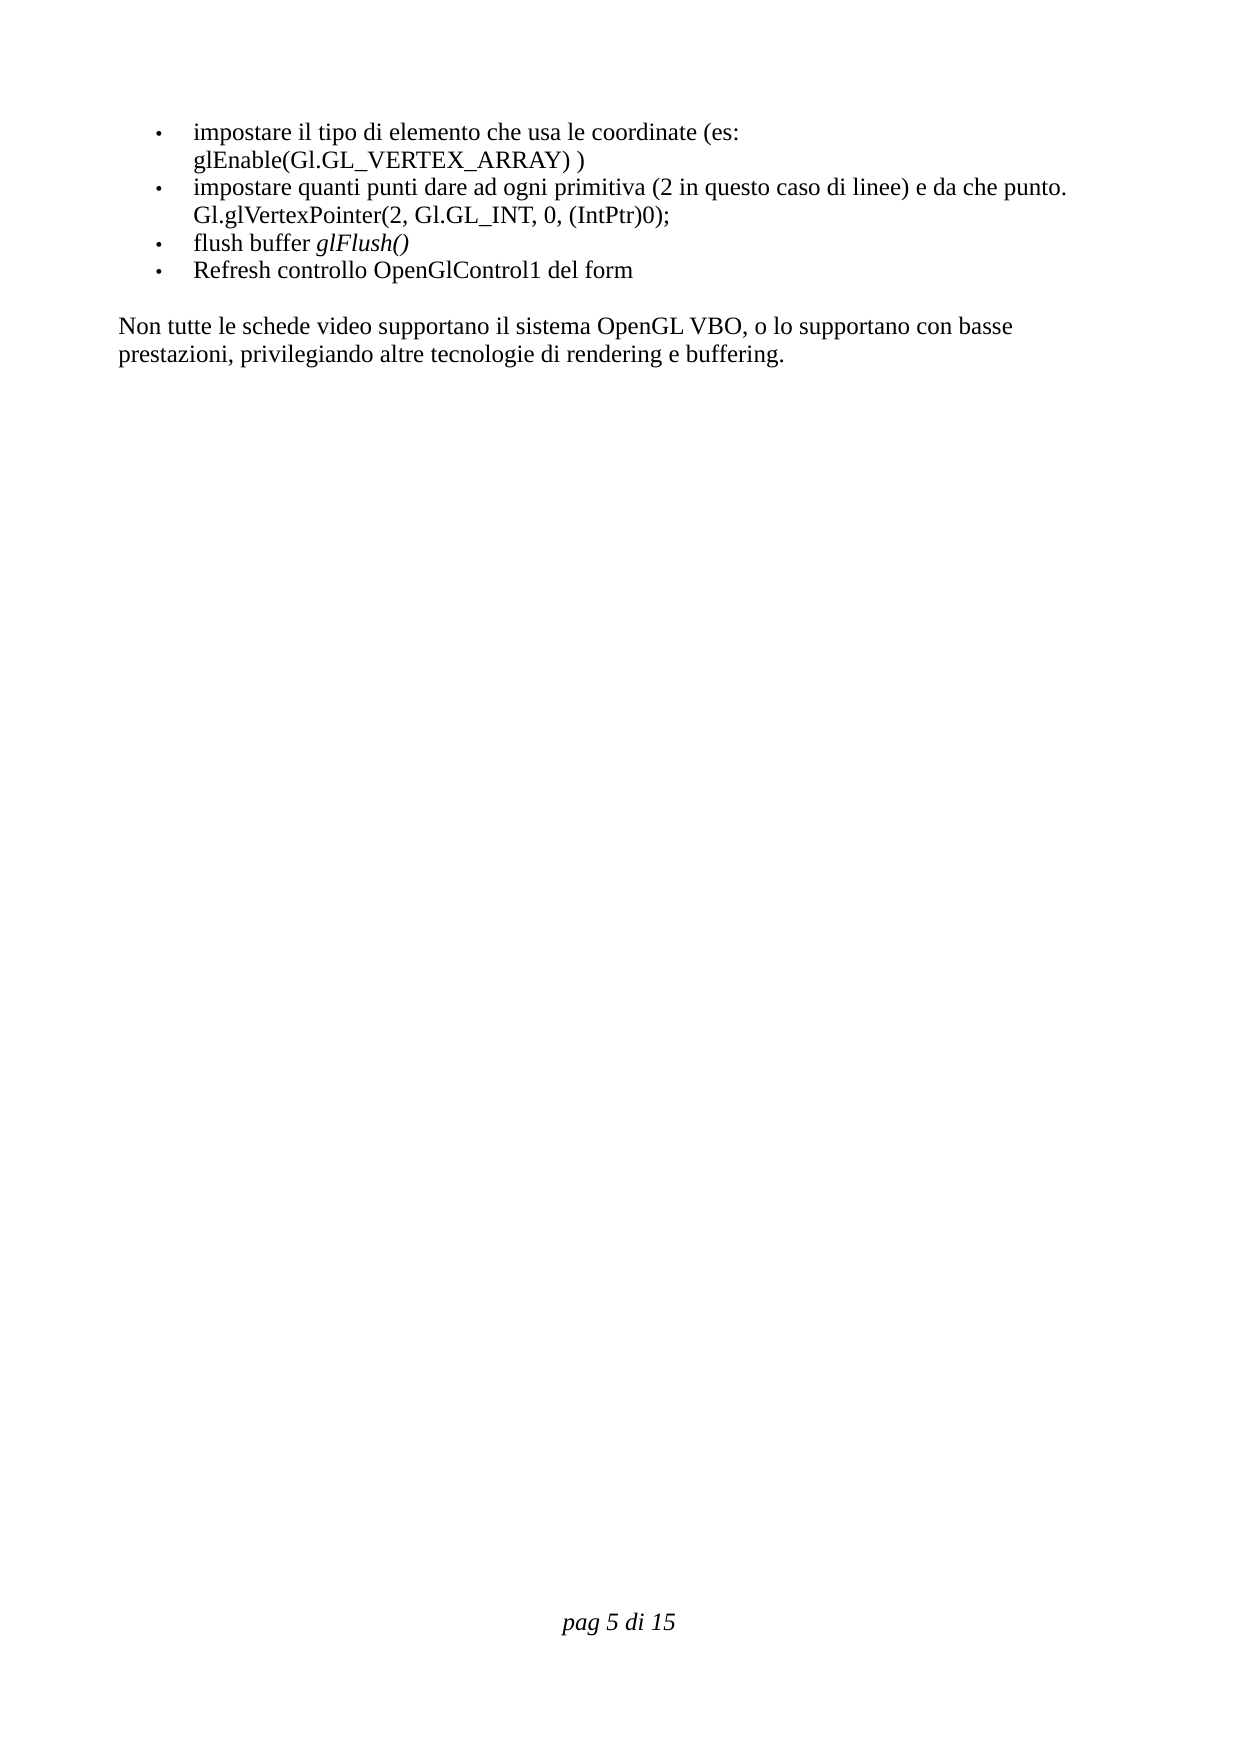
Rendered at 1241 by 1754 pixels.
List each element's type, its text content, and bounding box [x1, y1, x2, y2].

list impostare quanti punti dare ad ogni primitiva (2 in questo caso di linee) e da che punto. Gl.glVertexPointer(2, Gl.GL_INT, 0, (IntPtr)0); [156, 173, 1122, 229]
text Non tutte le schede video supportano il sistema OpenGL VBO, o lo supportano con basse prestazioni, privilegiando altre tecnologie di rendering e buffering. [118, 284, 1122, 367]
list impostare il tipo di elemento che usa le coordinate (es: glEnable(Gl.GL_VERTEX_ARRAY) ) [156, 118, 1122, 173]
list Refresh controllo OpenGlControl1 del form [156, 257, 1122, 284]
list flush buffer glFlush() [156, 229, 1122, 257]
